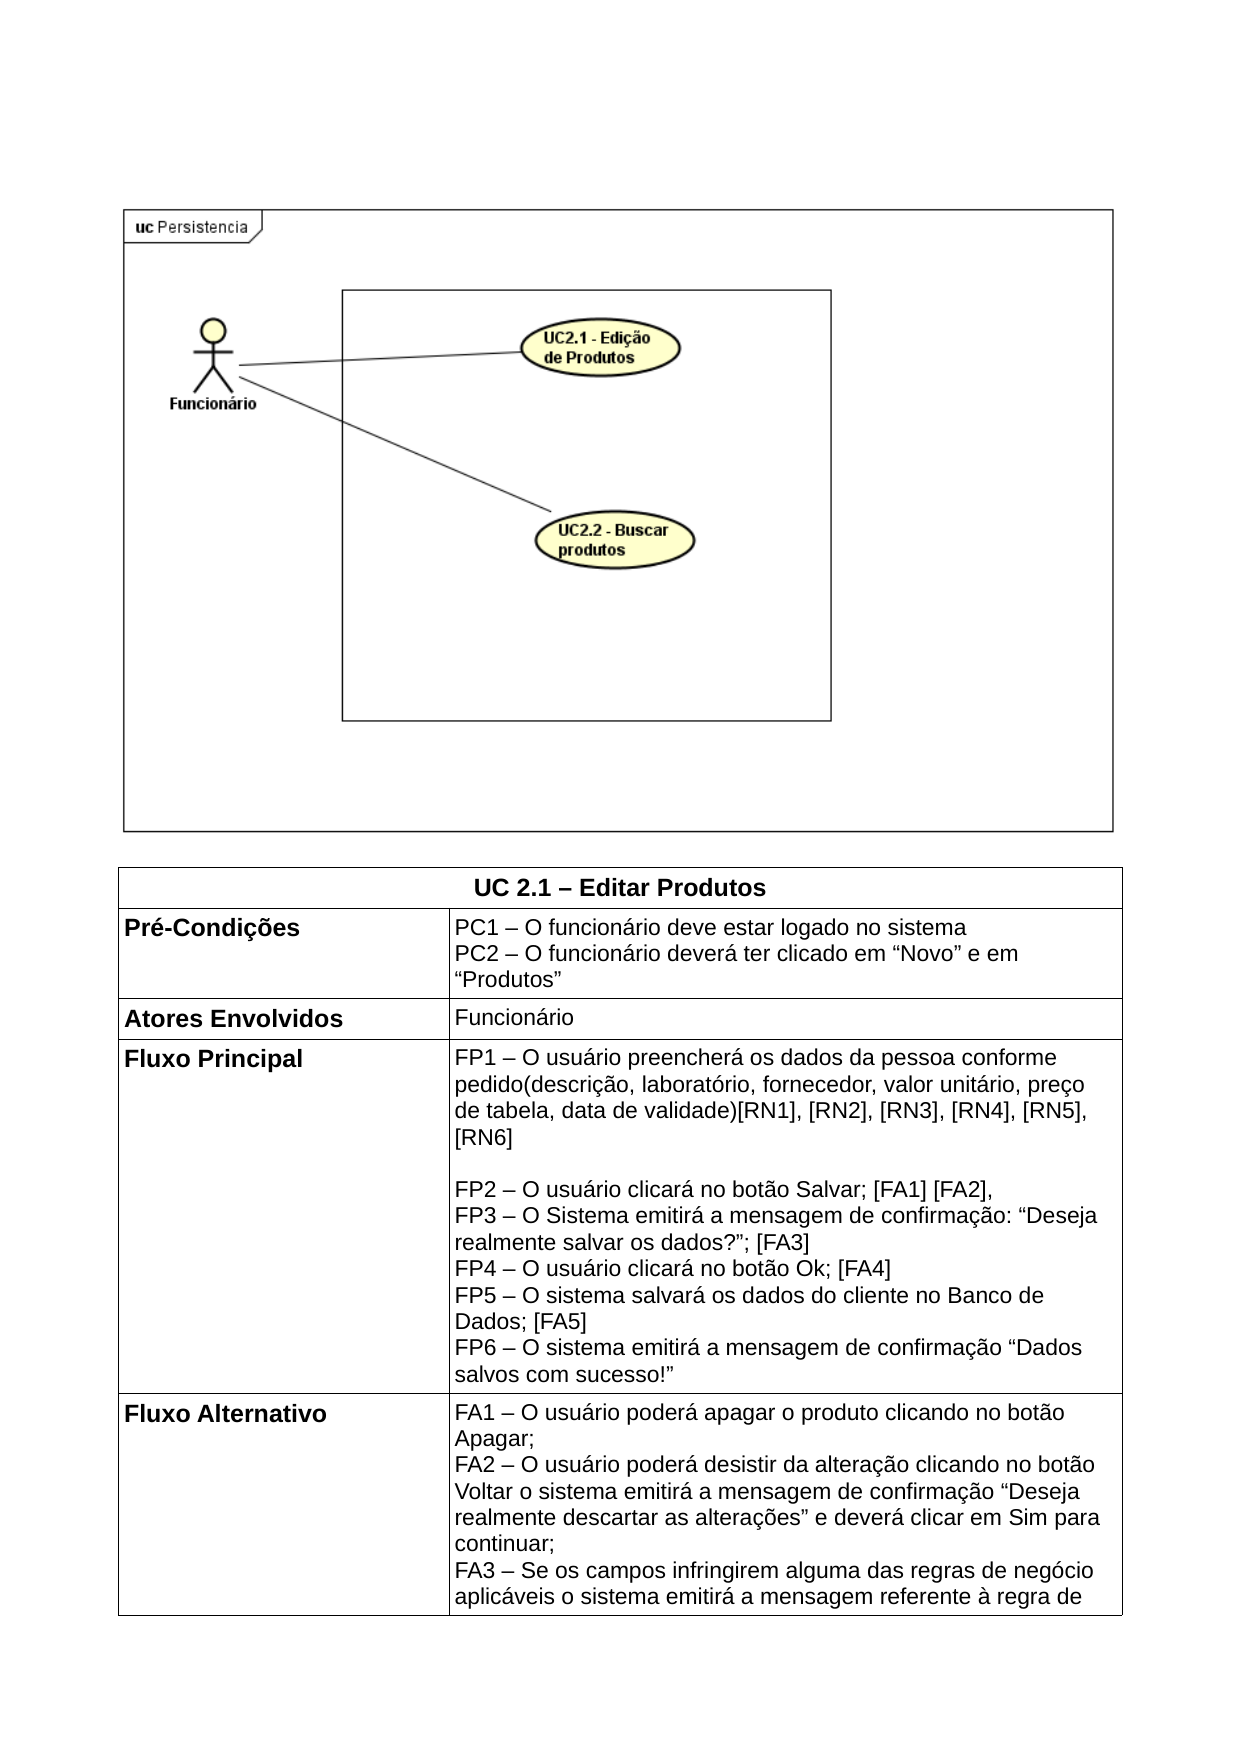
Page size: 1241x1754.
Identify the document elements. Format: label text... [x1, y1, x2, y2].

table_cell Fluxo Alternativo [119, 1394, 449, 1615]
table_cell FA1 – O usuário poderá apagar o produto clicando no botão Apagar; FA2 – O usuário poderá desistir da alteração clicando no botão Voltar o sistema emitirá a mensagem de confirmação “Deseja realmente descartar as alterações” e deverá clicar em Sim para continuar; FA3 – Se os campos infringirem alguma das regras de negócio aplicáveis o sistema emitirá a mensagem referente à regra de [450, 1394, 1122, 1615]
table_cell Fluxo Principal [119, 1040, 449, 1393]
table_cell Funcionário [450, 999, 1122, 1038]
table_cell PC1 – O funcionário deve estar logado no sistema PC2 – O funcionário deverá ter clicado em “Novo” e em “Produtos” [450, 909, 1122, 998]
table_header UC 2.1 – Editar Produtos [119, 868, 1122, 908]
picture [118, 204, 1123, 839]
table_cell Atores Envolvidos [119, 999, 449, 1038]
table_cell FP1 – O usuário preencherá os dados da pessoa conforme pedido(descrição, laboratório, fornecedor, valor unitário, preço de tabela, data de validade)[RN1], [RN2], [RN3], [RN4], [RN5], [RN6] FP2 – O usuário clicará no botão Salvar; [FA1] [FA2], FP3 – O Sistema emitirá a mensagem de confirmação: “Deseja realmente salvar os dados?”; [FA3] FP4 – O usuário clicará no botão Ok; [FA4] FP5 – O sistema salvará os dados do cliente no Banco de Dados; [FA5] FP6 – O sistema emitirá a mensagem de confirmação “Dados salvos com sucesso!” [450, 1040, 1122, 1393]
table_cell Pré-Condições [119, 909, 449, 998]
